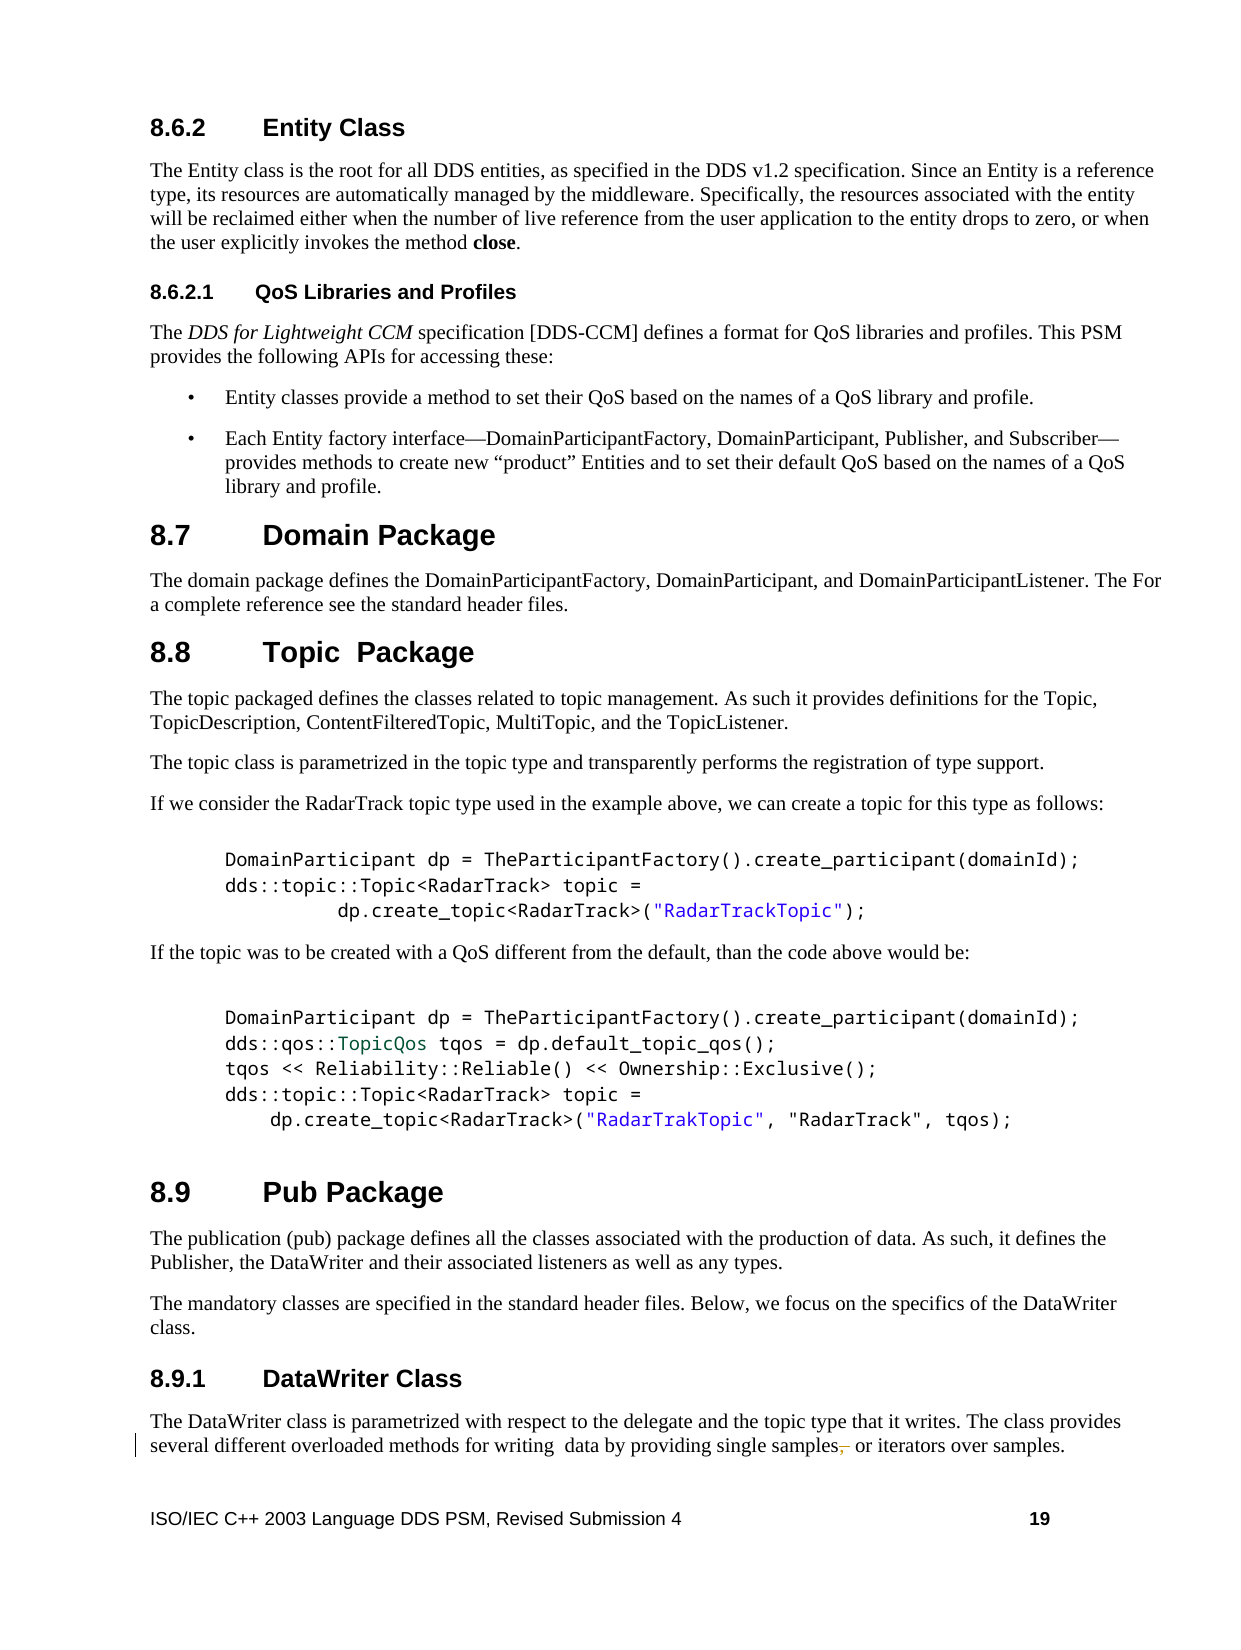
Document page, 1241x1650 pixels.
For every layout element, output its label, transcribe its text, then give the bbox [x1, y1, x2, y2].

text The DataWriter class is parametrized with respect to the delegate and the topic type that it writes. The class provides several different overloaded methods for writing data by providing single samples or iterators over samples. [150, 1409, 1166, 1457]
subtitle Entity Class [150, 112, 1166, 141]
list Entity classes provide a method to set their QoS based on the names of a QoS library and profile. [187, 385, 1166, 409]
text The publication (pub) package defines all the classes associated with the production of data. As such, it defines the Publisher, the DataWriter and their associated listeners as well as any types. [150, 1226, 1166, 1274]
text DomainParticipant dp = TheParticipantFactory().create_participant(domainId); [225, 846, 1166, 872]
subtitle QoS Libraries and Profiles [150, 280, 1166, 304]
text dp.create_topic<RadarTrack>("RadarTrackTopic"); [225, 897, 1166, 923]
list Each Entity factory interface—DomainParticipantFactory, DomainParticipant, Publisher, and Subscriber—provides methods to create new “product” Entities and to set their default QoS based on the names of a QoS library and profile. [187, 426, 1166, 498]
text The topic packaged defines the classes related to topic management. As such it provides definitions for the Topic, TopicDescription, ContentFilteredTopic, MultiTopic, and the TopicListener. [150, 686, 1166, 734]
text tqos << Reliability::Reliable() << Ownership::Exclusive(); [225, 1055, 1166, 1081]
text The domain package defines the DomainParticipantFactory, DomainParticipant, and DomainParticipantListener. The For a complete reference see the standard header files. [150, 568, 1166, 616]
text The mandatory classes are specified in the standard header files. Below, we focus on the specifics of the DataWriter class. [150, 1291, 1166, 1339]
text The topic class is parametrized in the topic type and transparently performs the registration of type support. [150, 750, 1166, 774]
text If we consider the RadarTrack topic type used in the example above, we can create a topic for this type as follows: [150, 791, 1166, 815]
text dds::topic::Topic<RadarTrack> topic = dp.create_topic<RadarTrack>("RadarTrakTopic", "RadarTrack", tqos); [225, 1081, 1166, 1132]
text The DDS for Lightweight CCM specification [DDS-CCM] defines a format for QoS libraries and profiles. This PSM provides the following APIs for accessing these: [150, 320, 1166, 368]
text If the topic was to be created with a QoS different from the default, than the code above would be: [150, 939, 1166, 964]
text DomainParticipant dp = TheParticipantFactory().create_participant(domainId); [225, 1004, 1166, 1030]
subtitle Pub Package [150, 1176, 1166, 1209]
text The Entity class is the root for all DDS entities, as specified in the DDS v1.2 specification. Since an Entity is a reference type, its resources are automatically managed by the middleware. Specifically, the resources associated with the entity will be reclaimed either when the number of live reference from the user application to the entity drops to zero, or when the user explicitly invokes the method close. [150, 158, 1166, 254]
text dds::qos::TopicQos tqos = dp.default_topic_qos(); [225, 1030, 1166, 1055]
subtitle Topic Package [150, 635, 1166, 669]
subtitle Domain Package [150, 517, 1166, 551]
subtitle DataWriter Class [150, 1364, 1166, 1392]
text dds::topic::Topic<RadarTrack> topic = [225, 872, 1166, 897]
